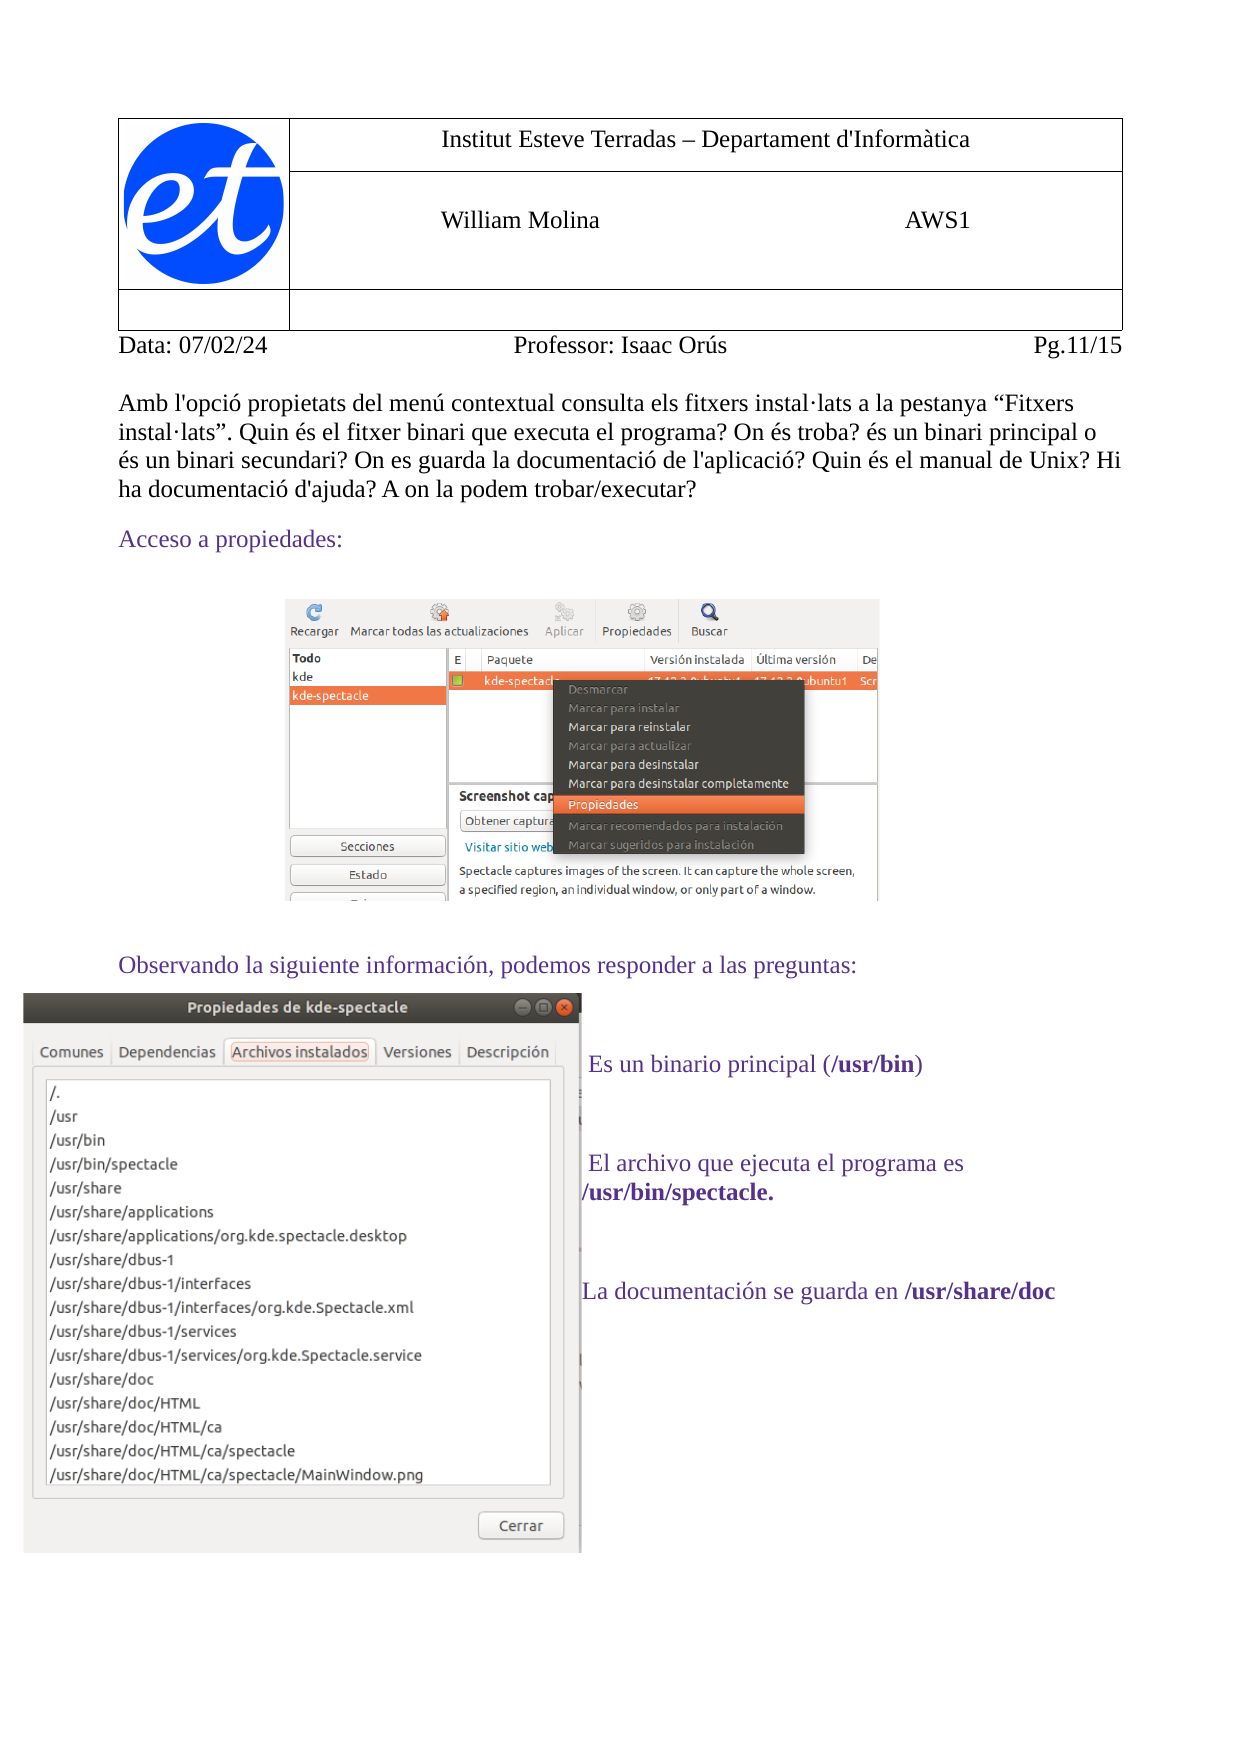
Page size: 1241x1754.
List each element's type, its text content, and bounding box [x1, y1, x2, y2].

picture [23, 993, 582, 1553]
picture [284, 599, 880, 901]
text Es un binario principal (/usr/bin) [582, 1049, 1122, 1078]
text El archivo que ejecuta el programa es /usr/bin/spectacle. [582, 1148, 1122, 1206]
text Observando la siguiente información, podemos responder a las preguntas: [118, 950, 1122, 979]
text Amb l'opció propietats del menú contextual consulta els fitxers instal·lats a la pestanya “Fitxers instal·lats”. Quin és el fitxer binari que executa el programa? On és troba? és un binari principal o és un binari secundari? On es guarda la documentació de l'aplicació? Quin és el manual de Unix? Hi ha documentació d'ajuda? A on la podem trobar/executar? [118, 388, 1122, 503]
text La documentación se guarda en /usr/share/doc [582, 1276, 1122, 1305]
text Acceso a propiedades: [118, 524, 1122, 553]
picture [123, 123, 284, 284]
